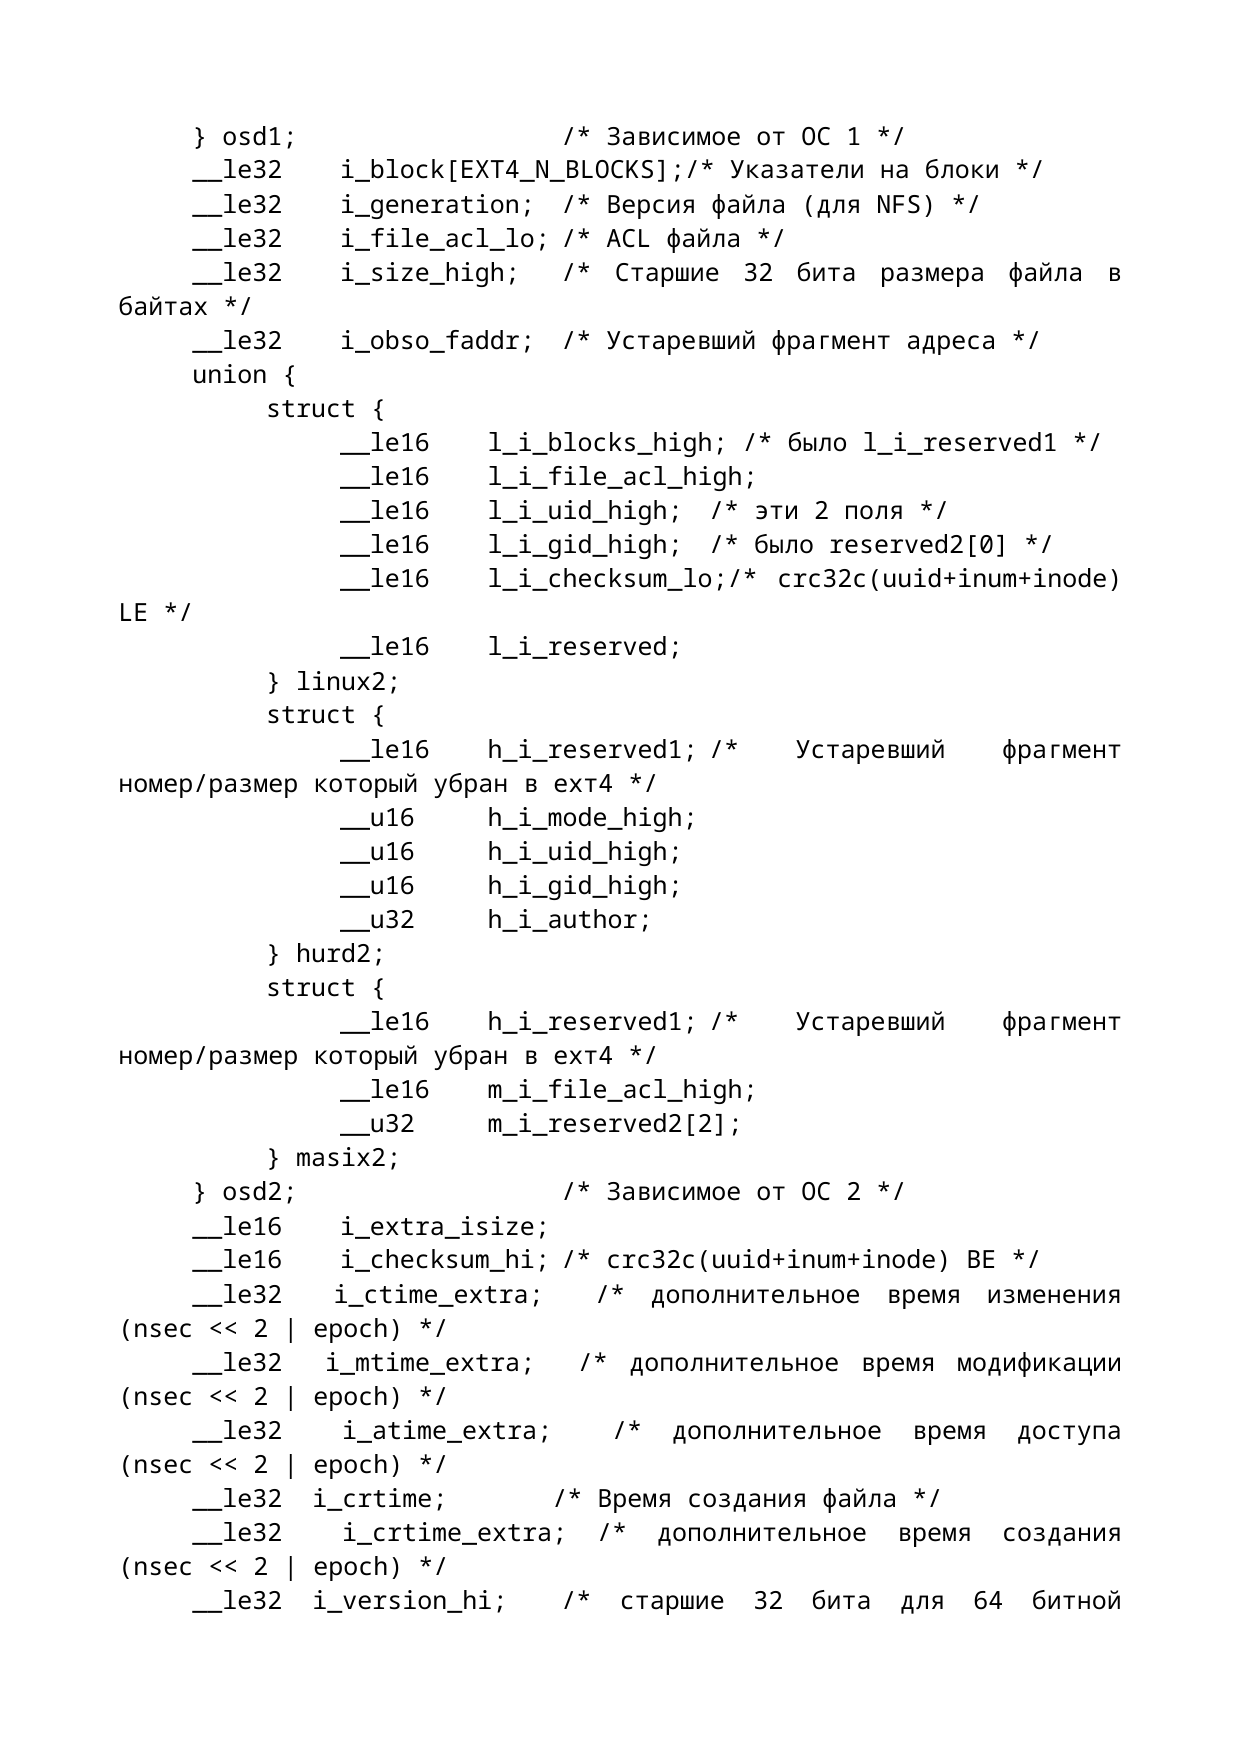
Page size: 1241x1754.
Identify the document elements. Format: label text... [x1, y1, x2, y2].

text __le32 i_ctime_extra; /* дополнительное время изменения (nsec << 2 | epoch) */ [118, 1276, 1122, 1344]
text struct { [118, 391, 1122, 425]
text __le16 i_extra_isize; [118, 1208, 1122, 1242]
text __le16 l_i_uid_high; /* эти 2 поля */ [118, 493, 1122, 527]
text __le16 l_i_gid_high; /* было reserved2[0] */ [118, 527, 1122, 561]
text __u16 h_i_gid_high; [118, 867, 1122, 902]
text __le32 i_obso_faddr; /* Устаревший фрагмент адреса */ [118, 322, 1122, 357]
text struct { [118, 970, 1122, 1004]
text __u16 h_i_mode_high; [118, 799, 1122, 833]
text __le32 i_crtime; /* Время создания файла */ [118, 1481, 1122, 1515]
text __le16 l_i_checksum_lo;/* crc32c(uuid+inum+inode) LE */ [118, 561, 1122, 629]
text __le32 i_block[EXT4_N_BLOCKS];/* Указатели на блоки */ [118, 152, 1122, 186]
text __le32 i_generation; /* Версия файла (для NFS) */ [118, 186, 1122, 220]
text __le16 l_i_reserved; [118, 629, 1122, 663]
text __le16 h_i_reserved1; /* Устаревший фрагмент номер/размер который убран в eхт4 */ [118, 1004, 1122, 1072]
text __le16 h_i_reserved1; /* Устаревший фрагмент номер/размер который убран в eхт4 */ [118, 731, 1122, 799]
text } osd2; /* Зависимое от ОС 2 */ [118, 1174, 1122, 1208]
text __le16 l_i_blocks_high; /* было l_i_reserved1 */ [118, 425, 1122, 459]
text __u32 h_i_author; [118, 902, 1122, 936]
text __le16 m_i_file_acl_high; [118, 1072, 1122, 1106]
text __le32 i_size_high; /* Старшие 32 бита размера файла в байтах */ [118, 254, 1122, 322]
text __le32 i_crtime_extra; /* дополнительное время создания (nsec << 2 | epoch) */ [118, 1515, 1122, 1583]
text __le16 l_i_file_acl_high; [118, 459, 1122, 493]
text } masix2; [118, 1140, 1122, 1174]
text __le32 i_atime_extra; /* дополнительное время доступа (nsec << 2 | epoch) */ [118, 1412, 1122, 1481]
text } linux2; [118, 663, 1122, 697]
text } osd1; /* Зависимое от ОС 1 */ [118, 118, 1122, 152]
text __u32 m_i_reserved2[2]; [118, 1106, 1122, 1140]
text } hurd2; [118, 936, 1122, 970]
text __le32 i_version_hi; /* старшие 32 бита для 64 битной [118, 1583, 1122, 1617]
text struct { [118, 697, 1122, 731]
text __le16 i_checksum_hi; /* crc32c(uuid+inum+inode) BE */ [118, 1242, 1122, 1276]
text union { [118, 357, 1122, 391]
text __u16 h_i_uid_high; [118, 833, 1122, 867]
text __le32 i_file_acl_lo; /* ACL файла */ [118, 220, 1122, 254]
text __le32 i_mtime_extra; /* дополнительное время модификации (nsec << 2 | epoch) */ [118, 1344, 1122, 1412]
